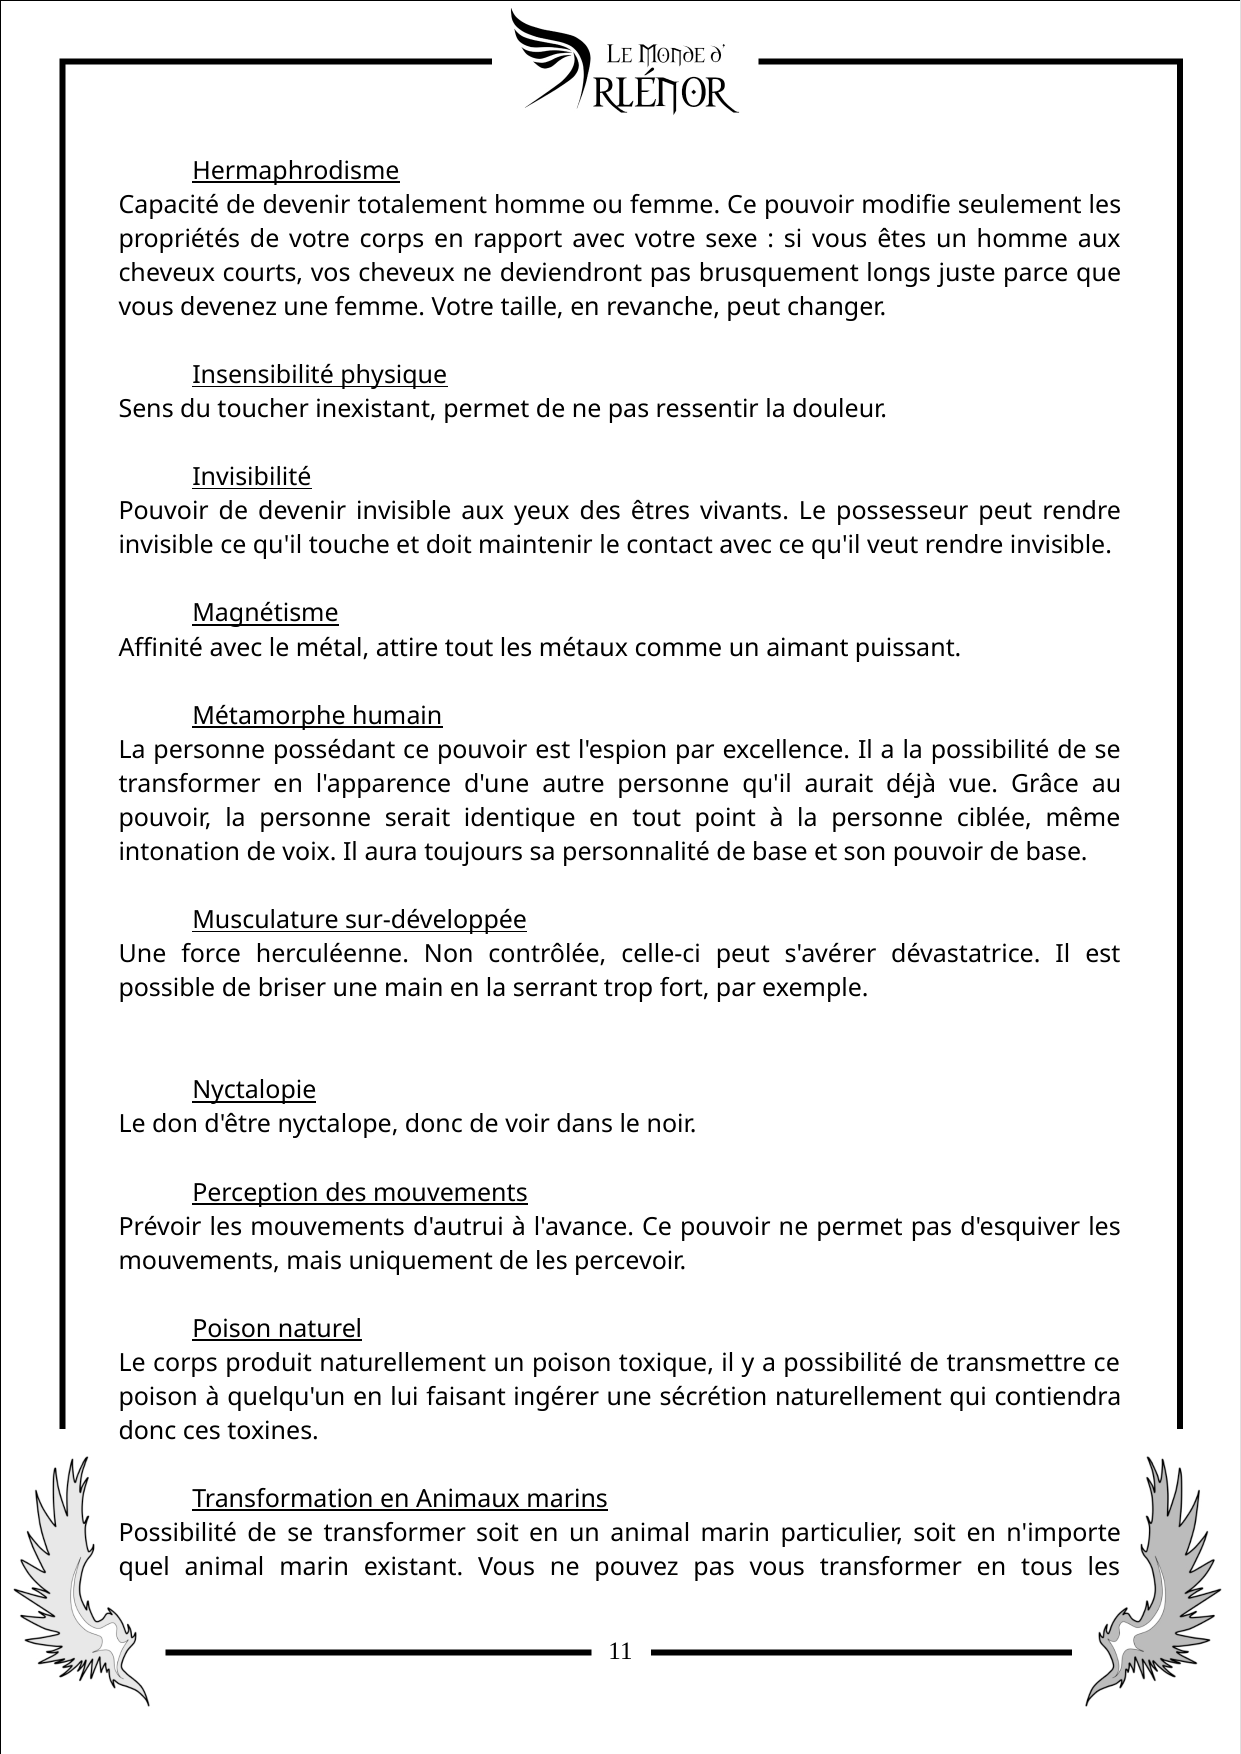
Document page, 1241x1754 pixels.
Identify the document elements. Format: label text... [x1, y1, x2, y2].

text Perception des mouvements [118, 1174, 1122, 1208]
text Poison naturel [118, 1310, 1122, 1344]
text Le don d'être nyctalope, donc de voir dans le noir. [118, 1106, 1122, 1140]
text Métamorphe humain [118, 697, 1122, 731]
text Magnétisme [118, 595, 1122, 629]
text Capacité de devenir totalement homme ou femme. Ce pouvoir modifie seulement les propriétés de votre corps en rapport avec votre sexe : si vous êtes un homme aux cheveux courts, vos cheveux ne deviendront pas brusquement longs juste parce que vous devenez une femme. Votre taille, en revanche, peut changer. [118, 186, 1122, 323]
text Pouvoir de devenir invisible aux yeux des êtres vivants. Le possesseur peut rendre invisible ce qu'il touche et doit maintenir le contact avec ce qu'il veut rendre invisible. [118, 493, 1122, 561]
text Transformation en Animaux marins [118, 1481, 1122, 1515]
text Prévoir les mouvements d'autrui à l'avance. Ce pouvoir ne permet pas d'esquiver les mouvements, mais uniquement de les percevoir. [118, 1208, 1122, 1276]
text Affinité avec le métal, attire tout les métaux comme un aimant puissant. [118, 629, 1122, 663]
text Sens du toucher inexistant, permet de ne pas ressentir la douleur. [118, 391, 1122, 425]
text Musculature sur-développée [118, 902, 1122, 936]
text Une force herculéenne. Non contrôlée, celle-ci peut s'avérer dévastatrice. Il est possible de briser une main en la serrant trop fort, par exemple. [118, 936, 1122, 1004]
text Invisibilité [118, 459, 1122, 493]
picture [1, 1, 1240, 1754]
text Le corps produit naturellement un poison toxique, il y a possibilité de transmettre ce poison à quelqu'un en lui faisant ingérer une sécrétion naturellement qui contiendra donc ces toxines. [118, 1344, 1122, 1447]
text Possibilité de se transformer soit en un animal marin particulier, soit en n'importe quel animal marin existant. Vous ne pouvez pas vous transformer en tous les [118, 1515, 1122, 1583]
text Nyctalopie [118, 1072, 1122, 1106]
text Hermaphrodisme [118, 152, 1122, 186]
text La personne possédant ce pouvoir est l'espion par excellence. Il a la possibilité de se transformer en l'apparence d'une autre personne qu'il aurait déjà vue. Grâce au pouvoir, la personne serait identique en tout point à la personne ciblée, même intonation de voix. Il aura toujours sa personnalité de base et son pouvoir de base. [118, 731, 1122, 868]
text Insensibilité physique [118, 357, 1122, 391]
